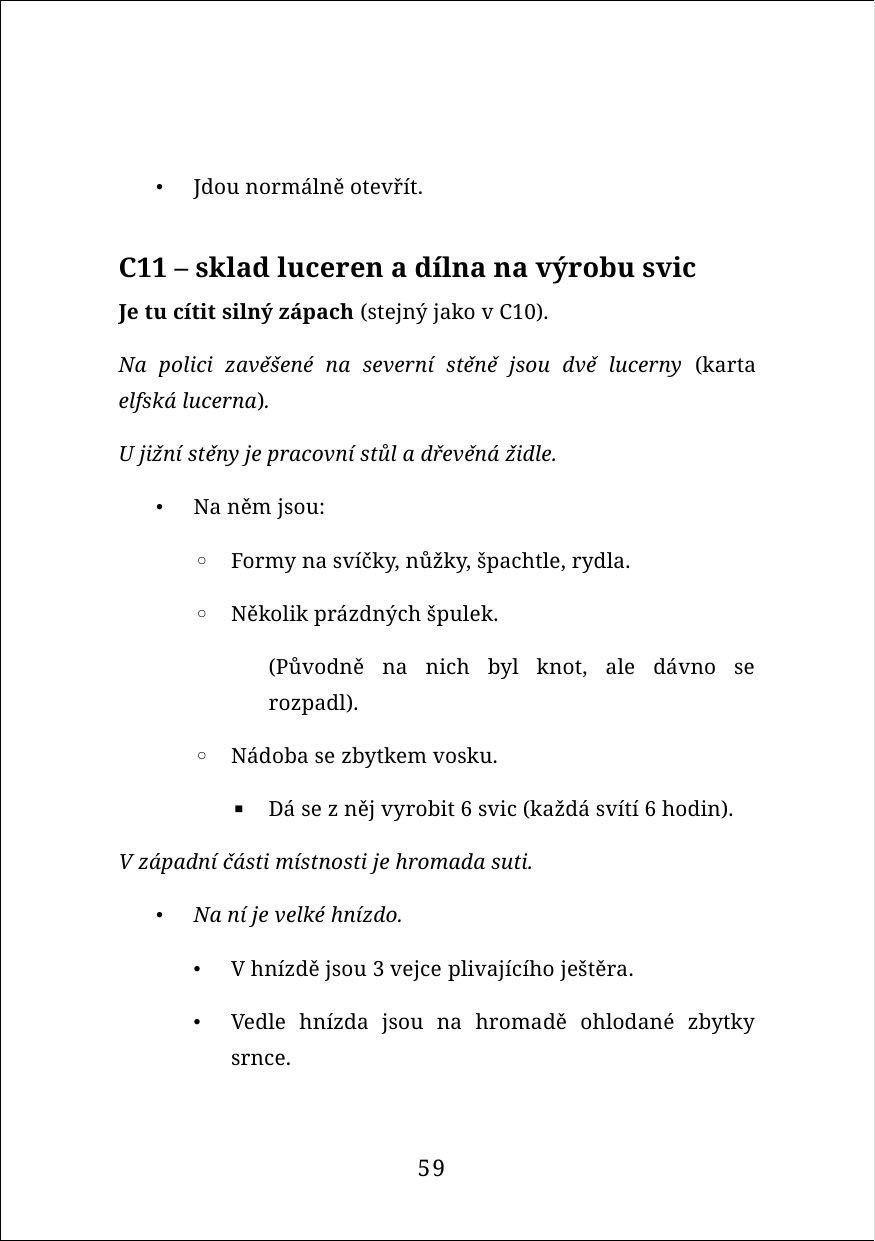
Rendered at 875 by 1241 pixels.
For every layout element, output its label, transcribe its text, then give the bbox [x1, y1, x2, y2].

text Na polici zavěšené na severní stěně jsou dvě lucerny (karta elfská lucerna). [118, 351, 756, 414]
text Je tu cítit silný zápach (stejný jako v C10). [118, 297, 756, 326]
list Několik prázdných špulek. [193, 599, 756, 627]
list Na ní je velké hnízdo. [156, 901, 756, 929]
list Jdou normálně otevřít. [156, 172, 756, 200]
list Na něm jsou: [156, 492, 756, 521]
text U jižní stěny je pracovní stůl a dřevěná židle. [118, 439, 756, 468]
list V hnízdě jsou 3 vejce plivajícího ještěra. [193, 954, 756, 982]
list Formy na svíčky, nůžky, špachtle, rydla. [193, 546, 756, 574]
text V západní části místnosti je hromada suti. [118, 847, 756, 876]
list (Původně na nich byl knot, ale dávno se rozpadl). [231, 652, 756, 716]
list Vedle hnízda jsou na hromadě ohlodané zbytky srnce. [193, 1007, 756, 1071]
list Dá se z něj vyrobit 6 svic (každá svítí 6 hodin). [231, 794, 756, 823]
list Nádoba se zbytkem vosku. [193, 741, 756, 769]
subtitle C11 – sklad luceren a dílna na výrobu svic [118, 249, 756, 286]
